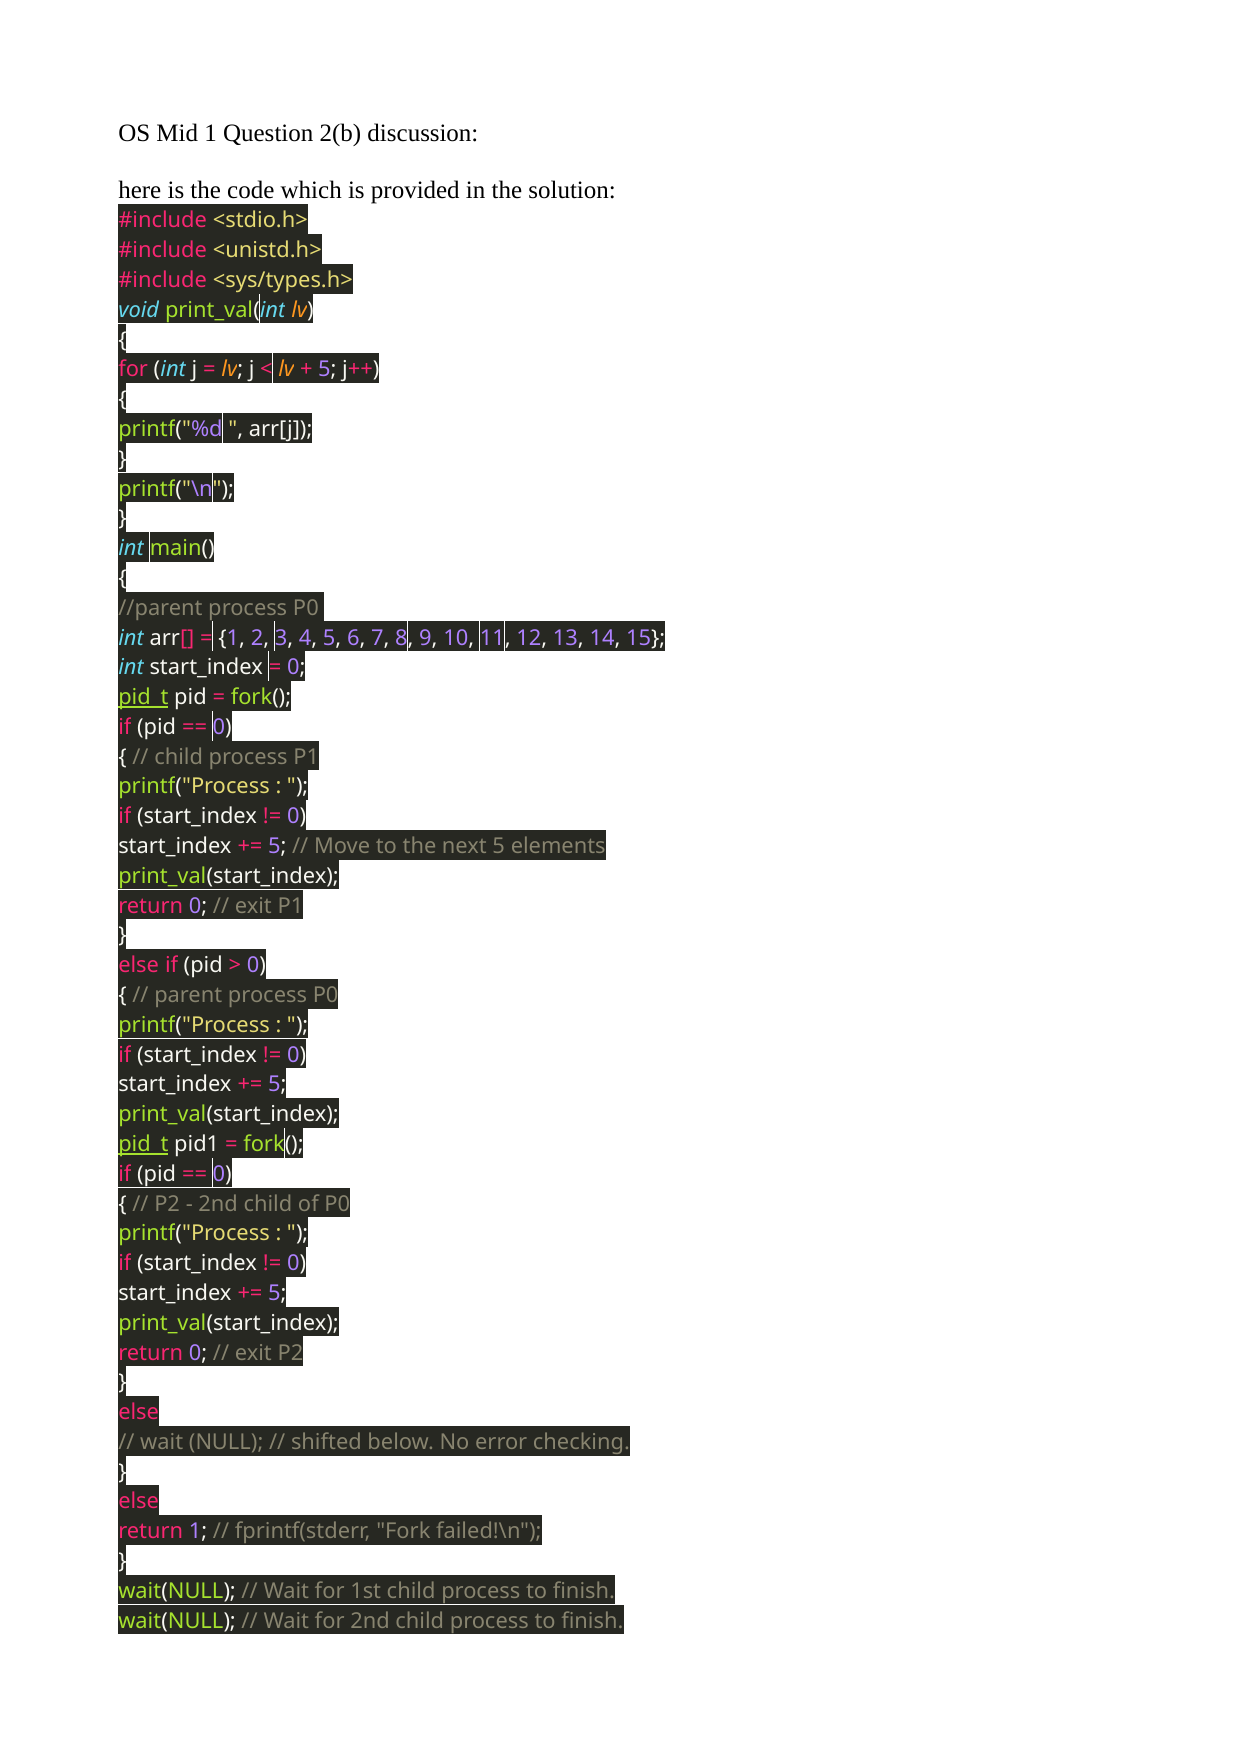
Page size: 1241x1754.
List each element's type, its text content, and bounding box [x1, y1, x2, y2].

text { // parent process P0 [118, 979, 1122, 1009]
text } [118, 443, 1122, 472]
text // wait (NULL); // shifted below. No error checking. [118, 1426, 1122, 1456]
text if (start_index != 0) [118, 1038, 1122, 1068]
text #include <unistd.h> [118, 234, 1122, 264]
text } [118, 1545, 1122, 1575]
text } [118, 502, 1122, 532]
text if (start_index != 0) [118, 1247, 1122, 1277]
text { [118, 323, 1122, 353]
text //parent process P0 [118, 592, 1122, 621]
text { // child process P1 [118, 741, 1122, 770]
text print_val(start_index); [118, 1098, 1122, 1128]
text print_val(start_index); [118, 1307, 1122, 1336]
text for (int j = lv; j < lv + 5; j++) [118, 353, 1122, 383]
text printf("%d ", arr[j]); [118, 413, 1122, 443]
text int start_index = 0; [118, 651, 1122, 681]
text pid_t pid = fork(); [118, 681, 1122, 711]
text pid_t pid1 = fork(); [118, 1128, 1122, 1158]
text wait(NULL); // Wait for 1st child process to finish. [118, 1575, 1122, 1604]
text if (pid == 0) [118, 1158, 1122, 1187]
text start_index += 5; // Move to the next 5 elements [118, 830, 1122, 860]
text wait(NULL); // Wait for 2nd child process to finish. [118, 1604, 1122, 1634]
text start_index += 5; [118, 1068, 1122, 1098]
text { // P2 - 2nd child of P0 [118, 1187, 1122, 1217]
text OS Mid 1 Question 2(b) discussion: here is the code which is provided in the solution: [118, 118, 1122, 204]
text return 0; // exit P1 [118, 889, 1122, 919]
text start_index += 5; [118, 1277, 1122, 1307]
text void print_val(int lv) [118, 294, 1122, 323]
text int arr[] = {1, 2, 3, 4, 5, 6, 7, 8, 9, 10, 11, 12, 13, 14, 15}; [118, 621, 1122, 651]
text else [118, 1485, 1122, 1515]
text } [118, 1456, 1122, 1485]
text #include <stdio.h> [118, 204, 1122, 234]
text printf("\n"); [118, 472, 1122, 502]
text if (start_index != 0) [118, 800, 1122, 830]
text int main() [118, 532, 1122, 562]
text #include <sys/types.h> [118, 264, 1122, 294]
text } [118, 1366, 1122, 1396]
text printf("Process : "); [118, 1009, 1122, 1038]
text { [118, 383, 1122, 413]
text printf("Process : "); [118, 1217, 1122, 1247]
text print_val(start_index); [118, 860, 1122, 889]
text } [118, 919, 1122, 949]
text return 1; // fprintf(stderr, "Fork failed!\n"); [118, 1515, 1122, 1545]
text else if (pid > 0) [118, 949, 1122, 979]
text return 0; // exit P2 [118, 1336, 1122, 1366]
text printf("Process : "); [118, 770, 1122, 800]
text if (pid == 0) [118, 711, 1122, 741]
text else [118, 1396, 1122, 1426]
text { [118, 562, 1122, 592]
